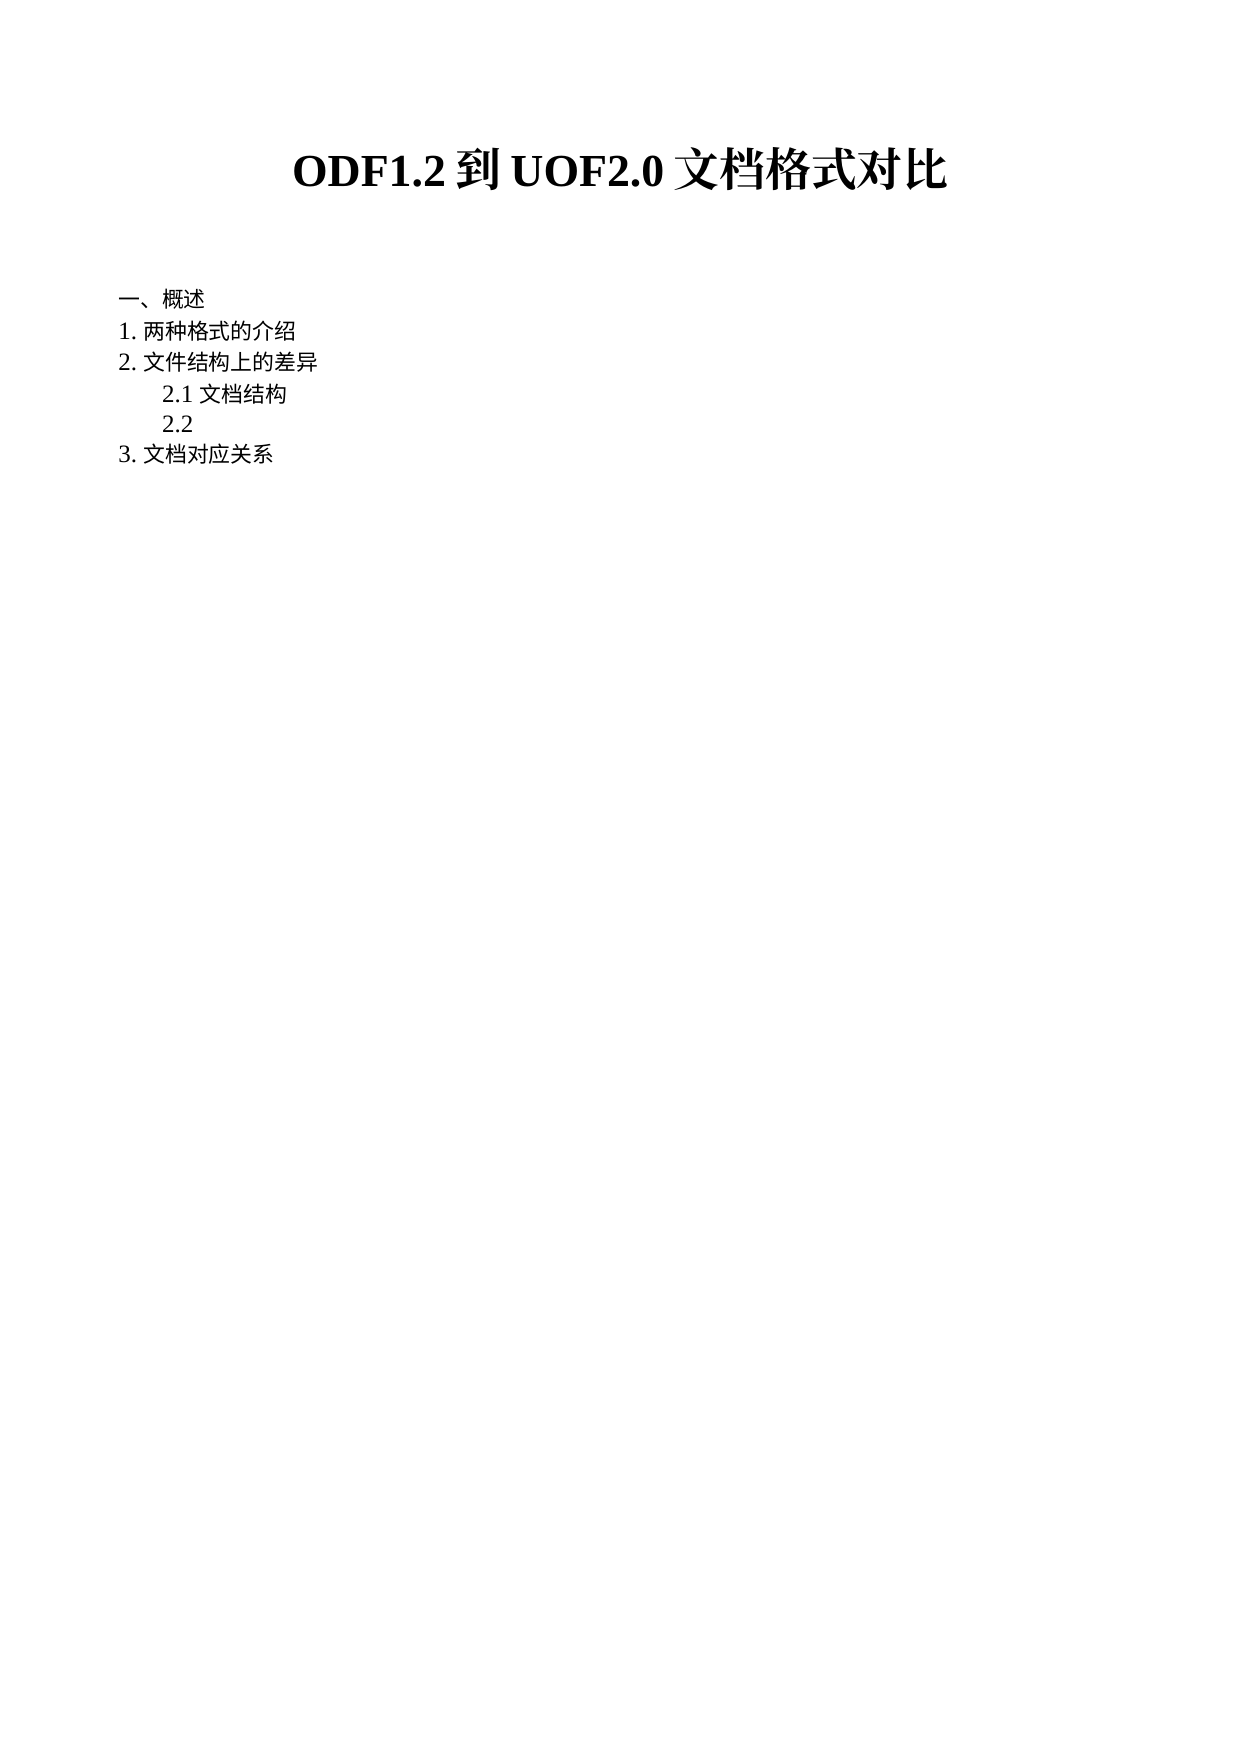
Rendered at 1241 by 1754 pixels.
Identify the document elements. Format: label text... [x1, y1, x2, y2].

text 2.1 文档结构 [118, 377, 1122, 409]
text 3. 文档对应关系 [118, 437, 1122, 469]
text 2. 文件结构上的差异 [118, 345, 1122, 377]
text 2.2 [118, 409, 1122, 437]
text 1. 两种格式的介绍 [118, 314, 1122, 345]
text 一、概述 [118, 282, 1122, 314]
subtitle ODF1.2到UOF2.0文档格式对比 [118, 143, 1122, 196]
